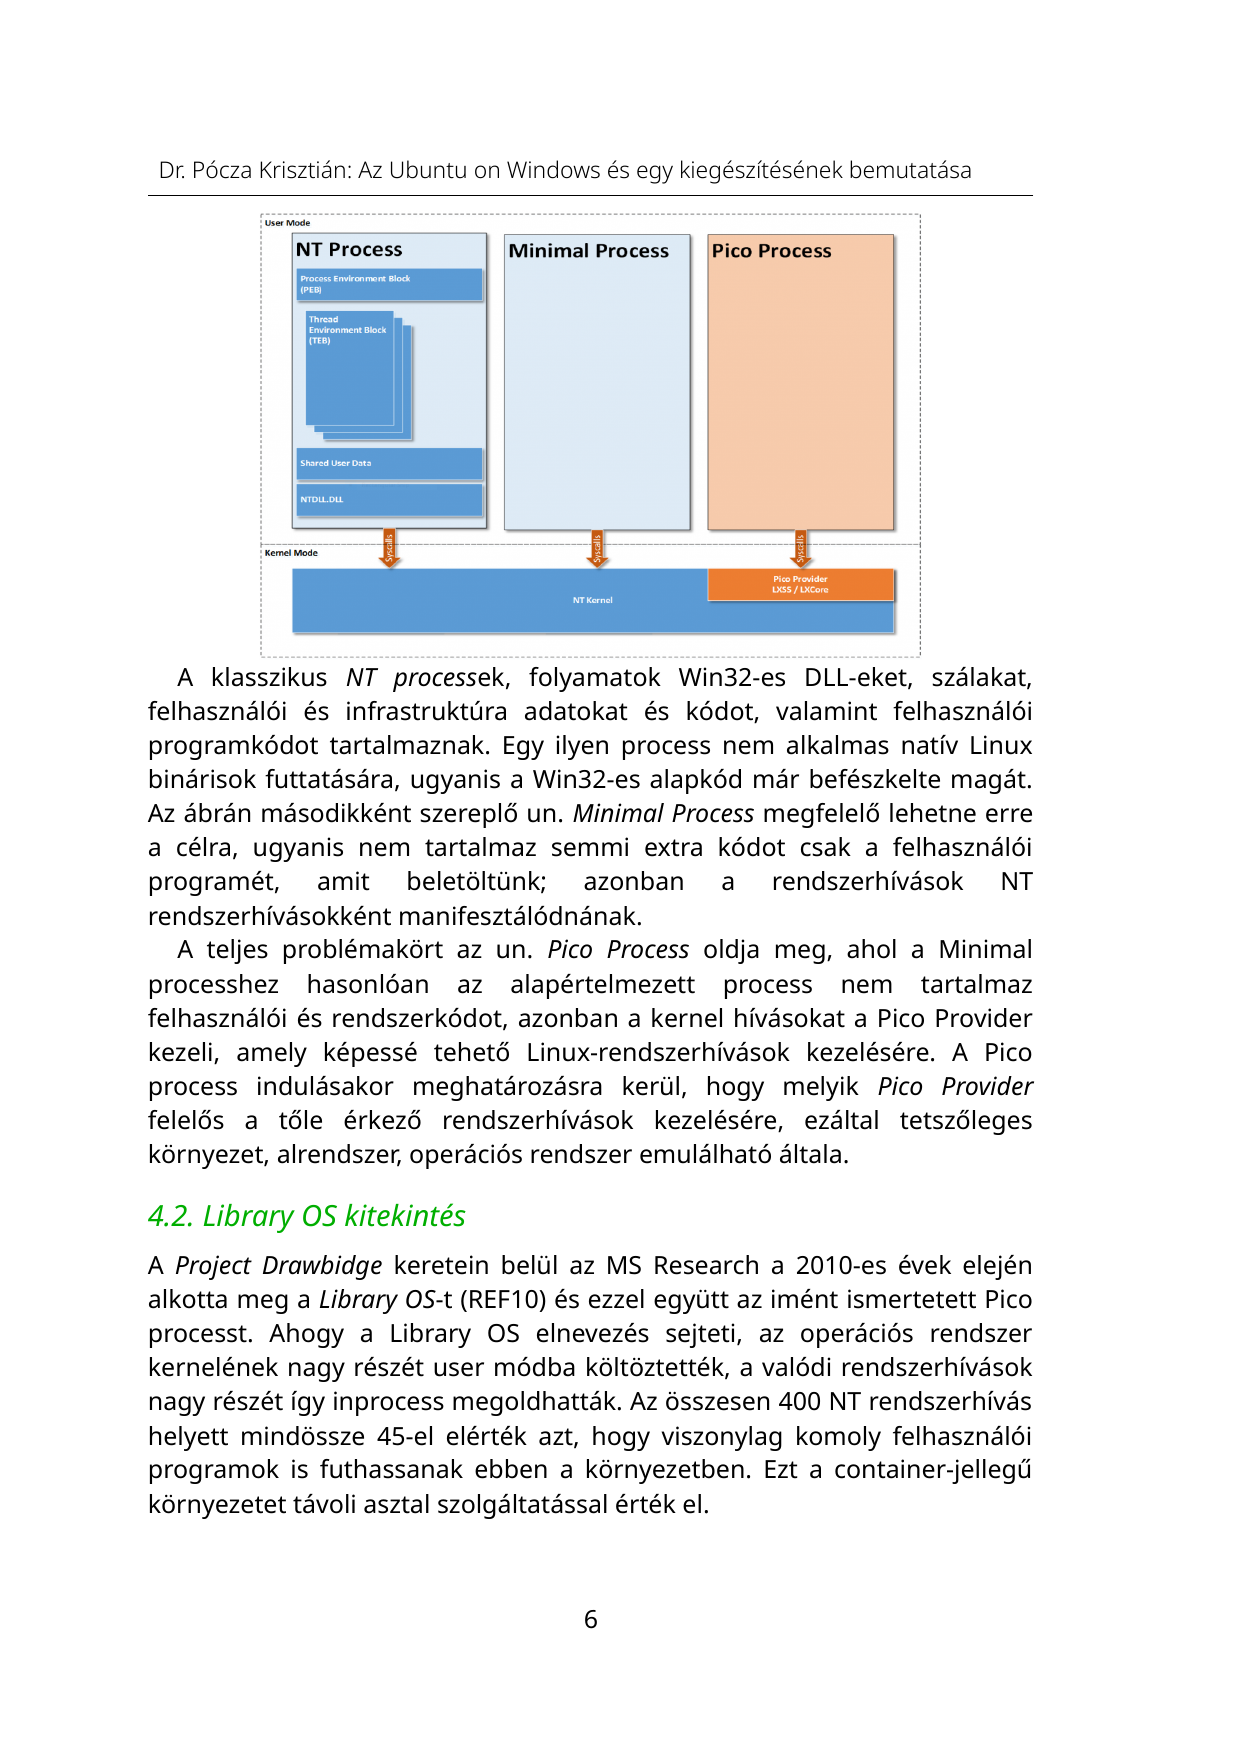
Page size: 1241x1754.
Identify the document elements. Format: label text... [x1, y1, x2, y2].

text A Project Drawbidge keretein belül az MS Research a 2010-es évek elején alkotta meg a Library OS-t (REF10) és ezzel együtt az imént ismertetett Pico processt. Ahogy a Library OS elnevezés sejteti, az operációs rendszer kernelének nagy részét user módba költöztették, a valódi rendszerhívások nagy részét így inprocess megoldhatták. Az összesen 400 NT rendszerhívás helyett mindössze 45-el elérték azt, hogy viszonylag komoly felhasználói programok is futhassanak ebben a környezetben. Ezt a container-jellegű környezetet távoli asztal szolgáltatással érték el. [148, 1248, 1033, 1520]
text A teljes problémakört az un. Pico Process oldja meg, ahol a Minimal processhez hasonlóan az alapértelmezett process nem tartalmaz felhasználói és rendszerkódot, azonban a kernel hívásokat a Pico Provider kezeli, amely képessé tehető Linux-rendszerhívások kezelésére. A Pico process indulásakor meghatározásra kerül, hogy melyik Pico Provider felelős a tőle érkező rendszerhívások kezelésére, ezáltal tetszőleges környezet, alrendszer, operációs rendszer emulálható általa. [148, 932, 1033, 1171]
subtitle Library OS kitekintés [148, 1196, 1033, 1235]
text A klasszikus NT processek, folyamatok Win32-es DLL-eket, szálakat, felhasználói és infrastruktúra adatokat és kódot, valamint felhasználói programkódot tartalmaznak. Egy ilyen process nem alkalmas natív Linux binárisok futtatására, ugyanis a Win32-es alapkód már befészkelte magát. Az ábrán másodikként szereplő un. Minimal Process megfelelő lehetne erre a célra, ugyanis nem tartalmaz semmi extra kódot csak a felhasználói programét, amit beletöltünk; azonban a rendszerhívások NT rendszerhívásokként manifesztálódnának. [148, 210, 1033, 932]
picture [258, 210, 923, 660]
